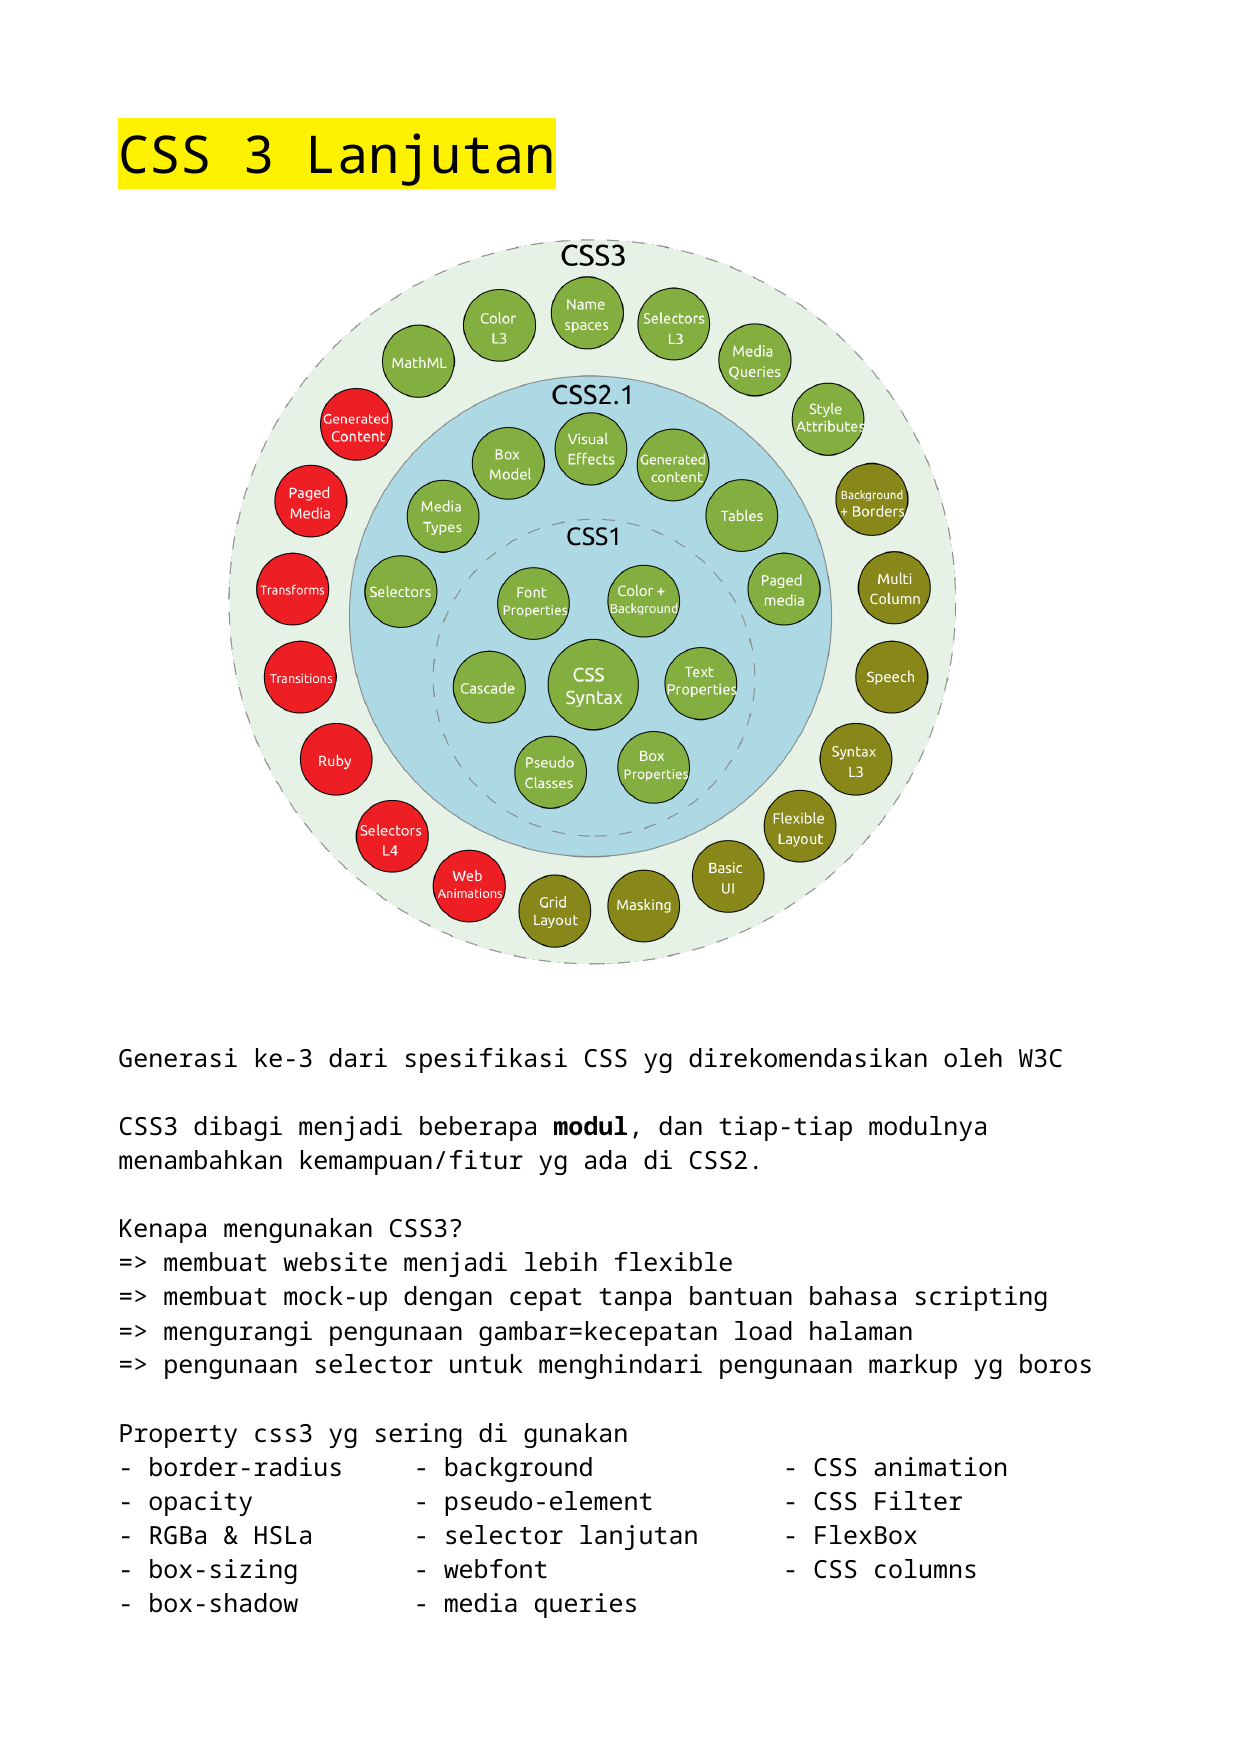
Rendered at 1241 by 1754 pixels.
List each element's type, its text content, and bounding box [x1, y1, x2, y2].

text => mengurangi pengunaan gambar=kecepatan load halaman [118, 1313, 1122, 1347]
text Kenapa mengunakan CSS3? [118, 1211, 1122, 1245]
text CSS 3 Lanjutan [118, 118, 1122, 189]
text => membuat mock-up dengan cepat tanpa bantuan bahasa scripting [118, 1279, 1122, 1313]
text - opacity - pseudo-element - CSS Filter [118, 1483, 1122, 1517]
text CSS3 dibagi menjadi beberapa modul, dan tiap-tiap modulnya menambahkan kemampuan/fitur yg ada di CSS2. [118, 1109, 1122, 1177]
text => pengunaan selector untuk menghindari pengunaan markup yg boros [118, 1347, 1122, 1381]
picture [228, 238, 957, 965]
text Generasi ke-3 dari spesifikasi CSS yg direkomendasikan oleh W3C [118, 1041, 1122, 1075]
text => membuat website menjadi lebih flexible [118, 1245, 1122, 1279]
text - border-radius - background - CSS animation [118, 1449, 1122, 1483]
text - RGBa & HSLa - selector lanjutan - FlexBox [118, 1517, 1122, 1552]
text Property css3 yg sering di gunakan [118, 1415, 1122, 1449]
text - box-sizing - webfont - CSS columns [118, 1552, 1122, 1586]
text - box-shadow - media queries [118, 1586, 1122, 1620]
